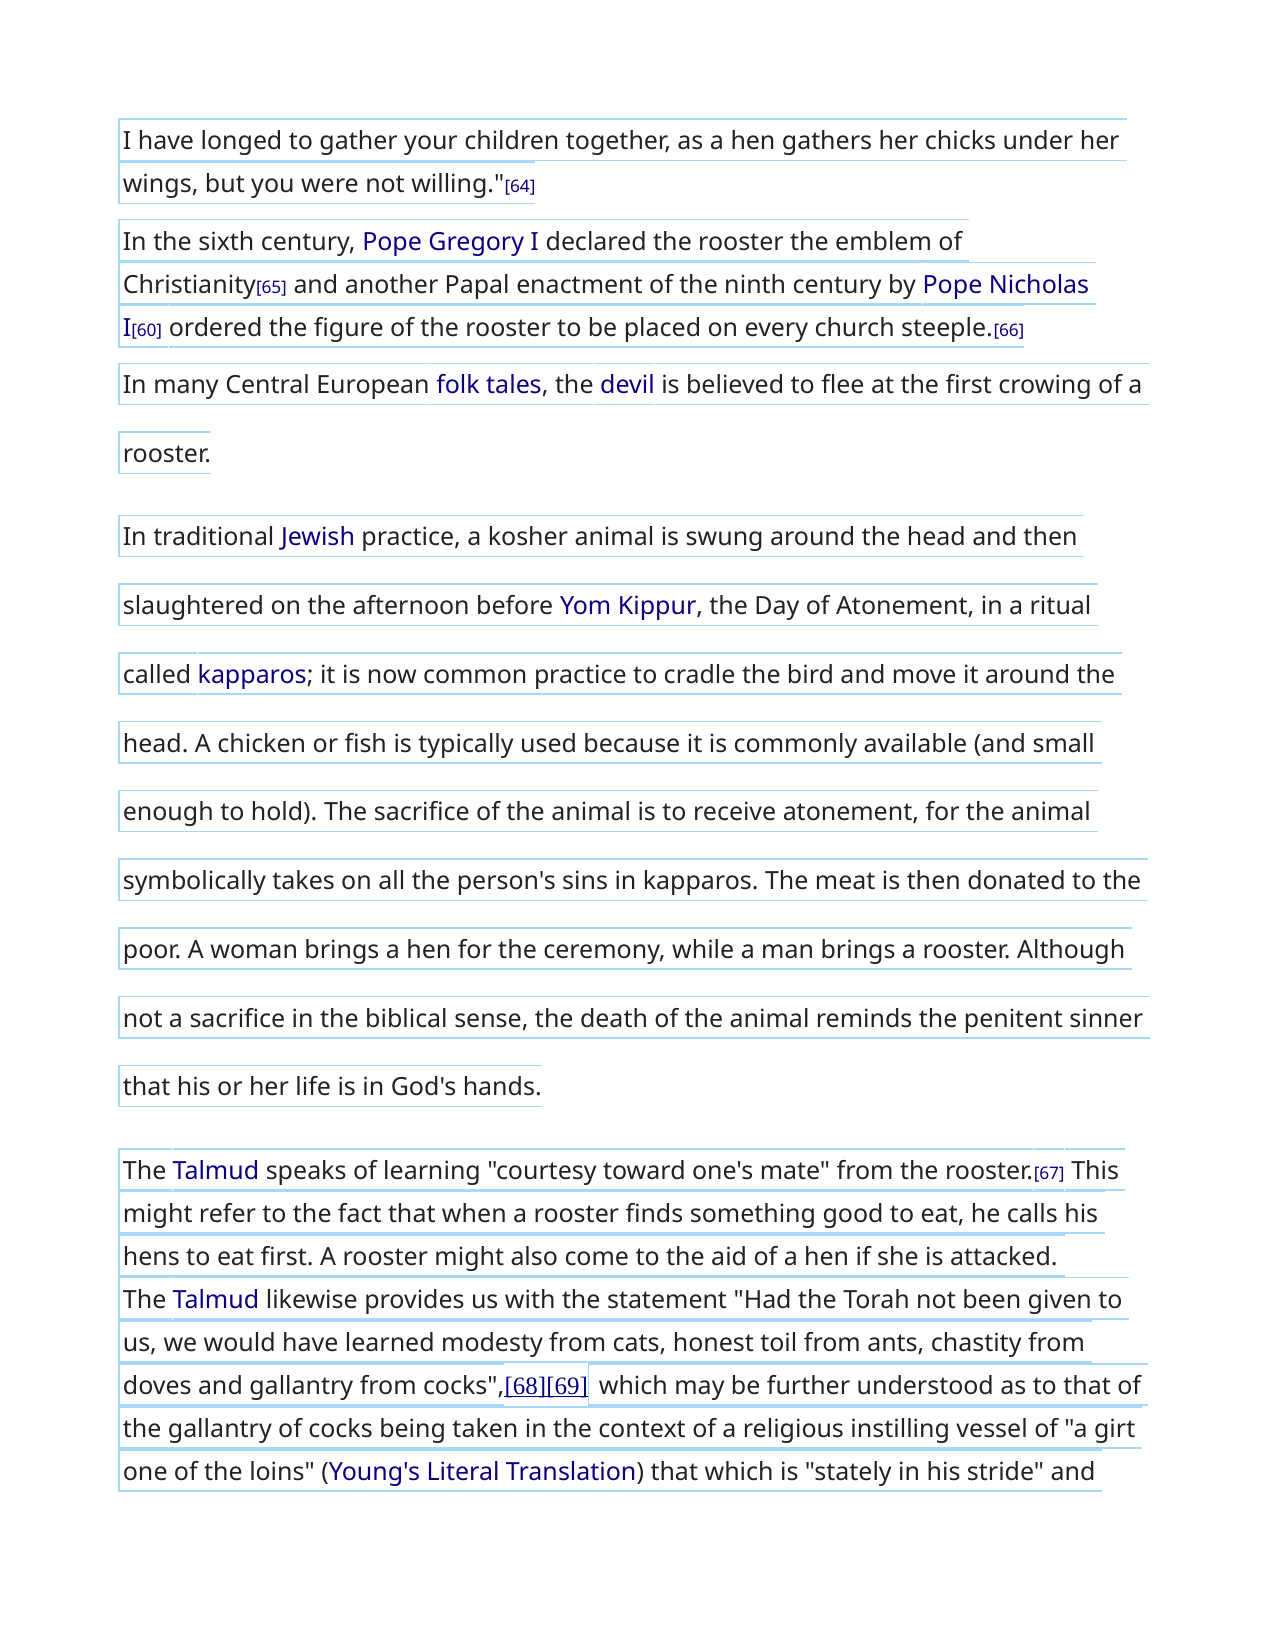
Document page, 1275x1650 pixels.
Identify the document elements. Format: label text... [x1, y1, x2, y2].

text In traditional Jewish practice, a kosher animal is swung around the head and then slaughtered on the afternoon before Yom Kippur, the Day of Atonement, in a ritual called kapparos; it is now common practice to cradle the bird and move it around the head. A chicken or fish is typically used because it is commonly available (and small enough to hold). The sacrifice of the animal is to receive atonement, for the animal symbolically takes on all the person's sins in kapparos. The meat is then donated to the poor. A woman brings a hen for the ceremony, while a man brings a rooster. Although not a sacrifice in the biblical sense, the death of the animal reminds the penitent sinner that his or her life is in God's hands. [118, 514, 1157, 1107]
text In the sixth century, Pope Gregory I declared the rooster the emblem of Christianity[65] and another Papal enactment of the ninth century by Pope Nicholas I[60] ordered the figure of the rooster to be placed on every church steeple.[66] [120, 219, 1157, 348]
text I have longed to gather your children together, as a hen gathers her chicks under her wings, but you were not willing."[64] [120, 118, 1157, 204]
text In many Central European folk tales, the devil is believed to flee at the first crowing of a rooster. [118, 362, 1157, 474]
text The Talmud speaks of learning "courtesy toward one's mate" from the rooster.[67] This might refer to the fact that when a rooster finds something good to eat, he calls his hens to eat first. A rooster might also come to the aid of a hen if she is attacked. The Talmud likewise provides us with the statement "Had the Torah not been given to us, we would have learned modesty from cats, honest toil from ants, chastity from doves and gallantry from cocks",[68][69] which may be further understood as to that of the gallantry of cocks being taken in the context of a religious instilling vessel of "a girt one of the loins" (Young's Literal Translation) that which is "stately in his stride" and [120, 1148, 1157, 1492]
